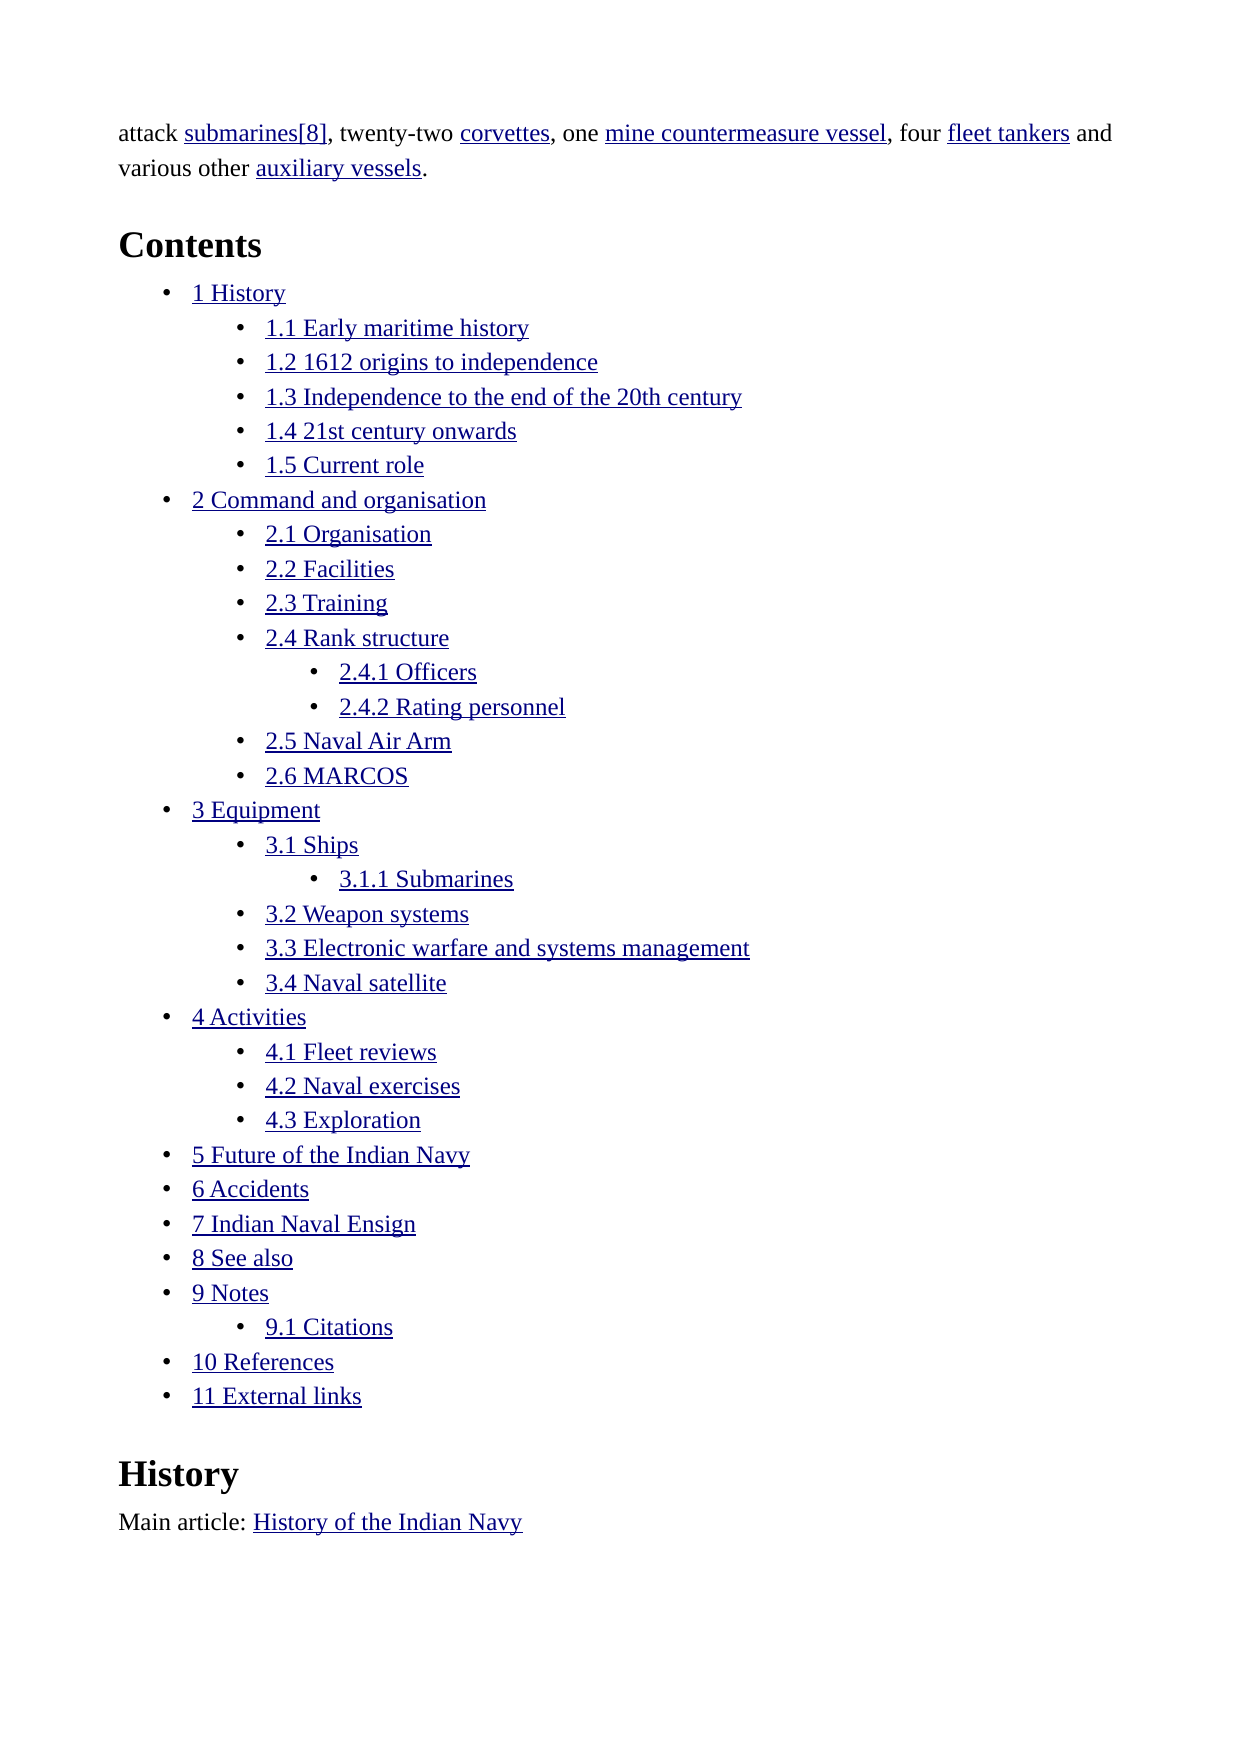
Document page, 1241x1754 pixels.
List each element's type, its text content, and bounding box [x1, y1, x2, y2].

list 2.4.2 Rating personnel [309, 692, 1122, 721]
subtitle History [118, 1451, 1122, 1494]
text Main article: History of the Indian Navy [118, 1507, 1122, 1536]
list 3.1.1 Submarines [309, 864, 1122, 893]
list 5 Future of the Indian Navy [162, 1140, 1122, 1169]
list 4 Activities [162, 1002, 1122, 1031]
list 4.3 Exploration [236, 1106, 1122, 1134]
list 2.6 MARCOS [236, 761, 1122, 789]
list 4.2 Naval exercises [236, 1071, 1122, 1100]
list 2.2 Facilities [236, 554, 1122, 583]
list 2.4 Rank structure [236, 623, 1122, 652]
list 9.1 Citations [236, 1312, 1122, 1341]
list 10 References [162, 1347, 1122, 1376]
list 2.1 Organisation [236, 519, 1122, 548]
list 11 External links [162, 1381, 1122, 1410]
list 8 See also [162, 1243, 1122, 1272]
list 2.3 Training [236, 588, 1122, 617]
list 3.4 Naval satellite [236, 968, 1122, 996]
list 2.4.1 Officers [309, 657, 1122, 686]
list 6 Accidents [162, 1174, 1122, 1203]
list 1.2 1612 origins to independence [236, 347, 1122, 376]
list 1 History [162, 278, 1122, 307]
list 2.5 Naval Air Arm [236, 726, 1122, 755]
list 7 Indian Naval Ensign [162, 1209, 1122, 1238]
list 1.4 21st century onwards [236, 416, 1122, 445]
list 1.5 Current role [236, 451, 1122, 479]
list 3.2 Weapon systems [236, 899, 1122, 927]
list 2 Command and organisation [162, 485, 1122, 514]
list 9 Notes [162, 1278, 1122, 1307]
list 1.3 Independence to the end of the 20th century [236, 382, 1122, 410]
text attack submarines[8], twenty-two corvettes, one mine countermeasure vessel, four fleet tankers and various other auxiliary vessels. [118, 118, 1122, 181]
list 4.1 Fleet reviews [236, 1037, 1122, 1065]
list 1.1 Early maritime history [236, 313, 1122, 341]
list 3.3 Electronic warfare and systems management [236, 933, 1122, 962]
subtitle Contents [118, 222, 1122, 266]
list 3.1 Ships [236, 830, 1122, 858]
list 3 Equipment [162, 795, 1122, 824]
